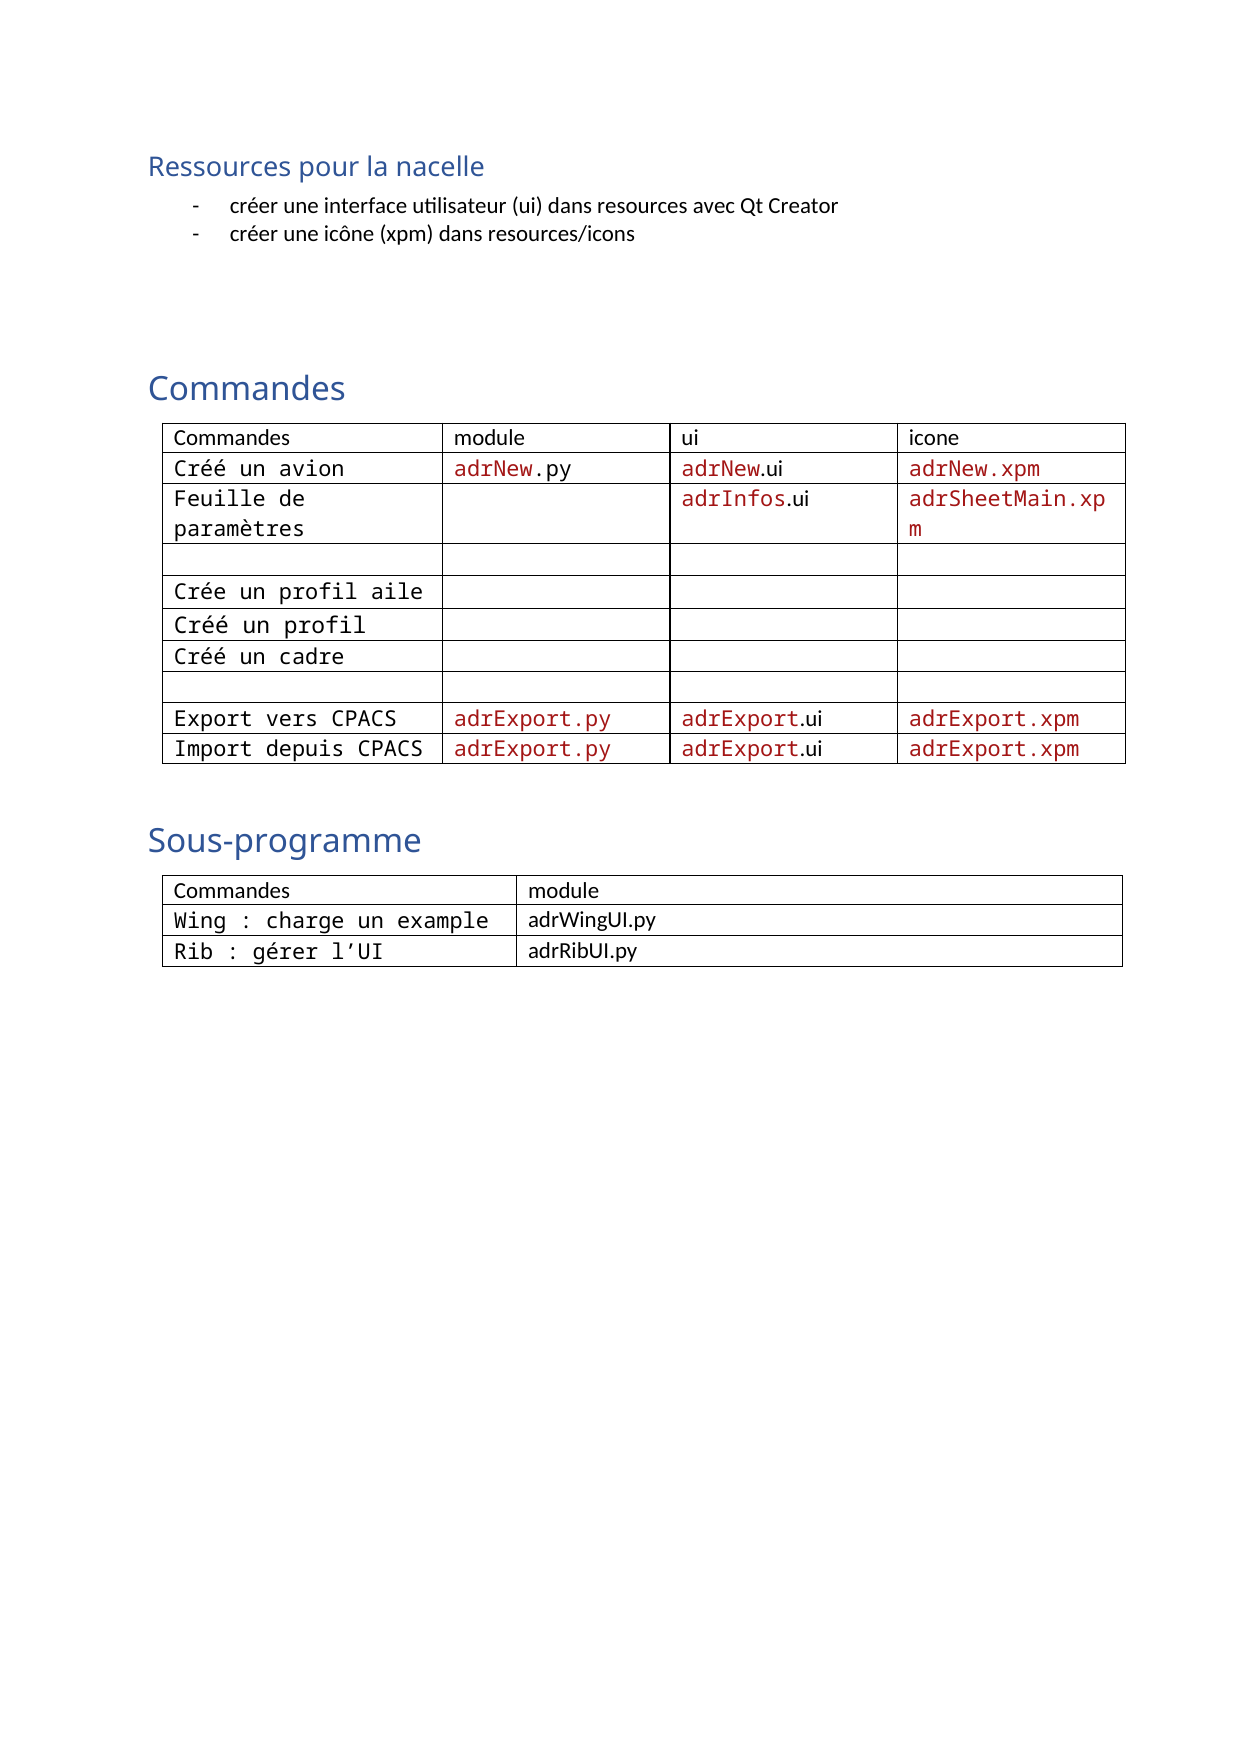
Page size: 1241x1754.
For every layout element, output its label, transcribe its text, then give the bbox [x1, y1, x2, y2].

table_cell [443, 672, 669, 702]
table_cell adrExport.xpm [898, 703, 909, 732]
list créer une icône (xpm) dans resources/icons [192, 219, 1093, 247]
subtitle Sous-programme [148, 817, 1093, 863]
table_cell [163, 544, 174, 575]
table_cell [671, 609, 897, 640]
table_cell adrExport.ui [671, 734, 897, 763]
table_cell [898, 641, 909, 671]
table_cell [1114, 641, 1125, 671]
table_cell [1114, 672, 1125, 702]
list créer une interface utilisateur (ui) dans resources avec Qt Creator [192, 191, 1093, 219]
table_cell adrExport.xpm [1114, 734, 1125, 763]
table_cell Créé un avion [431, 453, 442, 482]
table_cell Feuille de paramètres [431, 484, 442, 543]
table_header Commandes [163, 424, 442, 452]
table_cell Créé un cadre [431, 641, 442, 671]
table_cell [898, 576, 1125, 608]
table_cell [443, 609, 669, 640]
table_header module [517, 876, 1122, 904]
table_cell Créé un profil [431, 609, 442, 640]
table_cell [898, 544, 1125, 575]
table_cell [671, 672, 681, 702]
table_header Commandes [163, 876, 516, 904]
table_cell [671, 544, 897, 575]
table_cell Créé un avion [163, 453, 174, 482]
table_header icone [898, 424, 1125, 452]
table_cell adrWingUI.py [517, 905, 1122, 935]
table_cell Créé un profil [163, 609, 174, 640]
table_cell adrNew.xpm [1114, 453, 1125, 482]
subtitle Ressources pour la nacelle [148, 148, 1093, 184]
table_cell adrExport.py [443, 703, 669, 732]
table_cell [671, 576, 897, 608]
table_cell adrInfos.ui [671, 484, 897, 543]
table_cell adrNew.ui [671, 453, 897, 482]
table_cell Rib : gérer l’UI [163, 936, 174, 966]
table_header module [443, 424, 669, 452]
table_cell [898, 609, 1125, 640]
table_cell Rib : gérer l’UI [505, 936, 516, 966]
table_cell adrExport.py [443, 734, 669, 763]
table_cell adrSheetMain.xpm [1114, 484, 1125, 543]
table_cell [898, 672, 909, 702]
table_cell adrRibUI.py [517, 936, 1122, 966]
table_cell adrNew.xpm [898, 453, 909, 482]
table_cell adrExport.xpm [898, 734, 909, 763]
table_cell [671, 641, 897, 671]
table_cell Créé un cadre [163, 641, 174, 671]
table_cell adrExport.ui [671, 703, 897, 732]
table_cell [886, 672, 897, 702]
table_cell Crée un profil aile [163, 576, 442, 608]
table_cell [443, 576, 669, 608]
table_cell [431, 672, 442, 702]
table_cell adrExport.xpm [1114, 703, 1125, 732]
table_cell [443, 544, 669, 575]
table_cell [163, 672, 174, 702]
table_cell adrSheetMain.xpm [898, 484, 909, 543]
table_header ui [671, 424, 897, 452]
table_cell [443, 484, 669, 543]
table_cell [443, 641, 669, 671]
table_cell adrNew.py [443, 453, 669, 482]
table_cell [431, 544, 442, 575]
table_cell Feuille de paramètres [163, 484, 174, 543]
subtitle Commandes [148, 364, 1093, 410]
